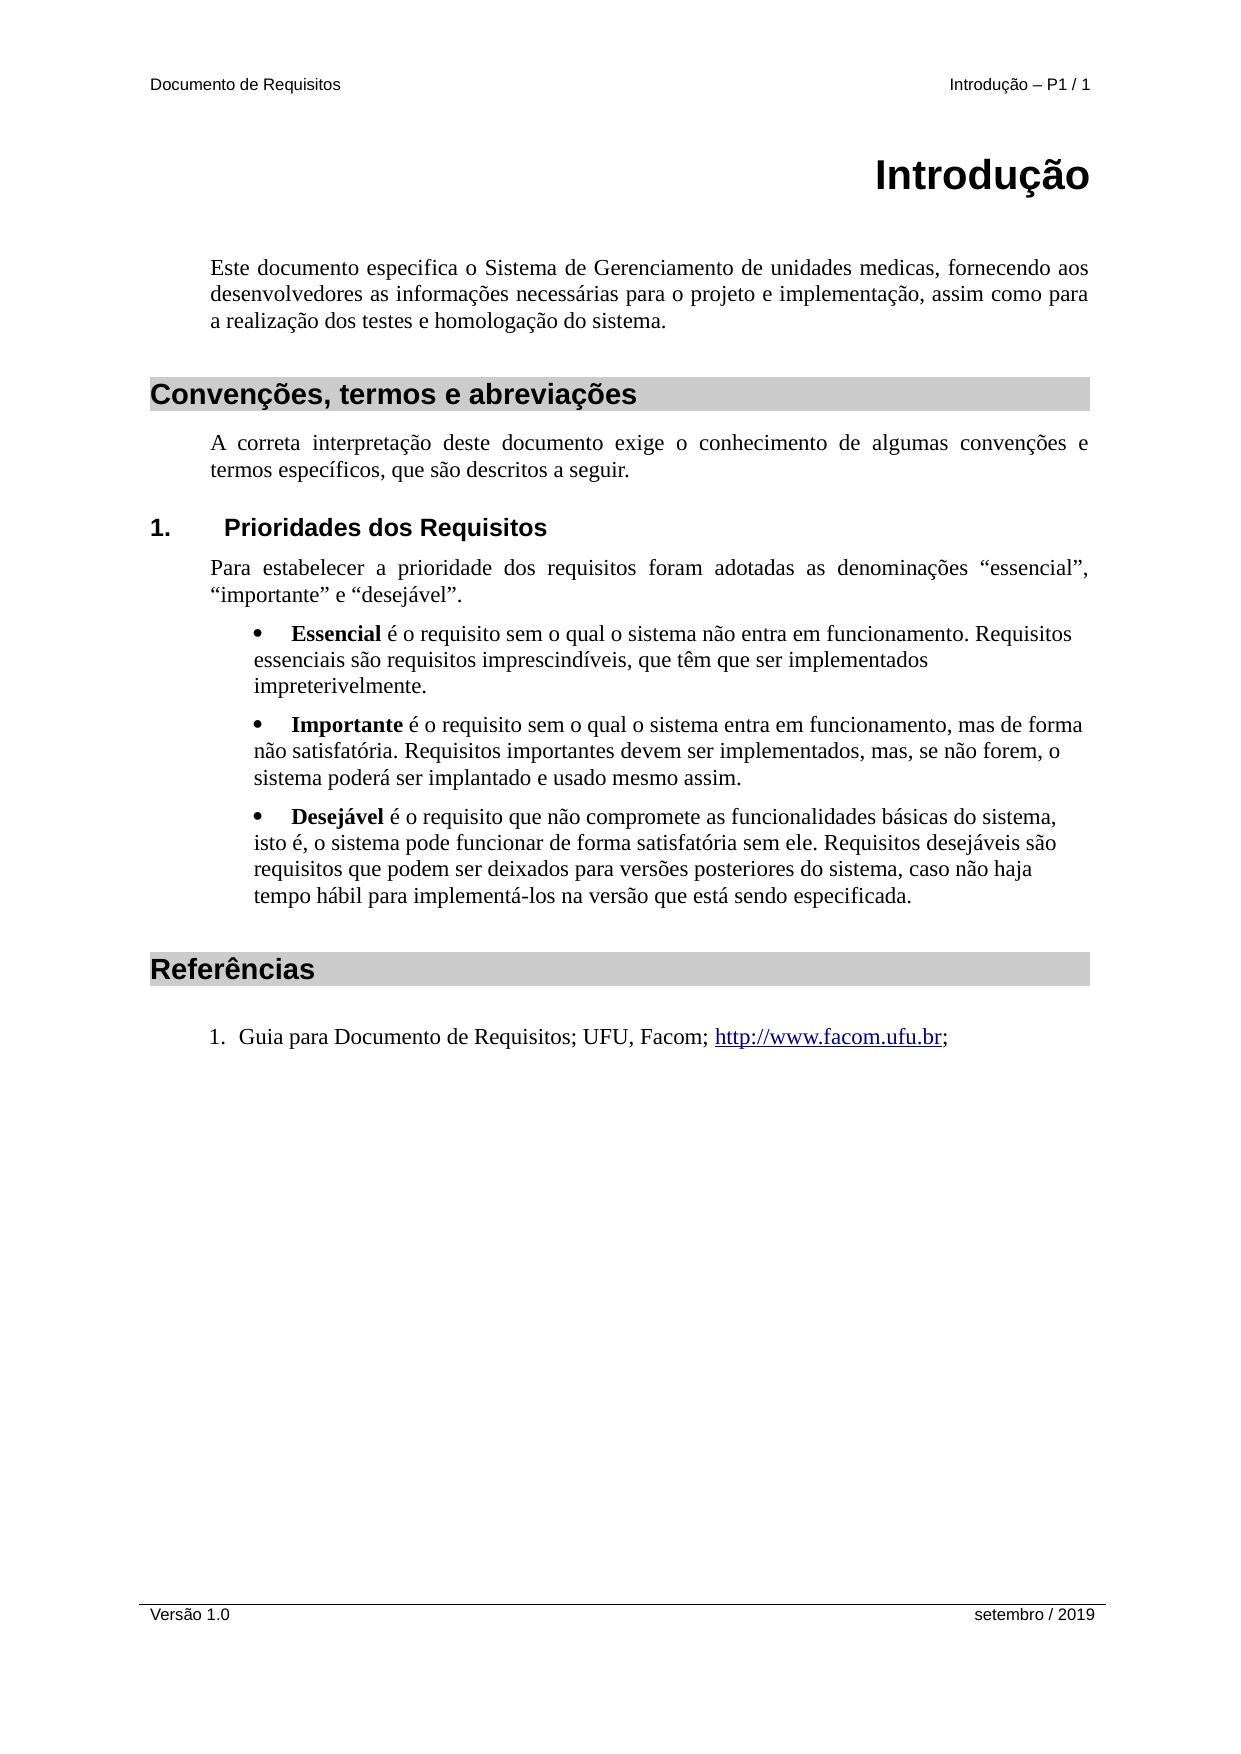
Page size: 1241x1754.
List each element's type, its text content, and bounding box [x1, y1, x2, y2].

list Importante é o requisito sem o qual o sistema entra em funcionamento, mas de forma não satisfatória. Requisitos importantes devem ser implementados, mas, se não forem, o sistema poderá ser implantado e usado mesmo assim. [253, 711, 1090, 790]
text Para estabelecer a prioridade dos requisitos foram adotadas as denominações “essencial”, “importante” e “desejável”. [210, 554, 1090, 607]
list Essencial é o requisito sem o qual o sistema não entra em funcionamento. Requisitos essenciais são requisitos imprescindíveis, que têm que ser implementados impreterivelmente. [253, 620, 1090, 699]
subtitle Referências [150, 952, 1090, 986]
subtitle Convenções, termos e abreviações [150, 377, 1090, 411]
subtitle Prioridades dos Requisitos [150, 513, 1090, 542]
subtitle Introdução [150, 150, 1090, 198]
text Este documento especifica o Sistema de Gerenciamento de unidades medicas, fornecendo aos desenvolvedores as informações necessárias para o projeto e implementação, assim como para a realização dos testes e homologação do sistema. [210, 254, 1090, 333]
list Guia para Documento de Requisitos; UFU, Facom; http://www.facom.ufu.br; [209, 1023, 1090, 1049]
text A correta interpretação deste documento exige o conhecimento de algumas convenções e termos específicos, que são descritos a seguir. [210, 429, 1090, 482]
list Desejável é o requisito que não compromete as funcionalidades básicas do sistema, isto é, o sistema pode funcionar de forma satisfatória sem ele. Requisitos desejáveis são requisitos que podem ser deixados para versões posteriores do sistema, caso não haja tempo hábil para implementá-los na versão que está sendo especificada. [253, 803, 1090, 908]
